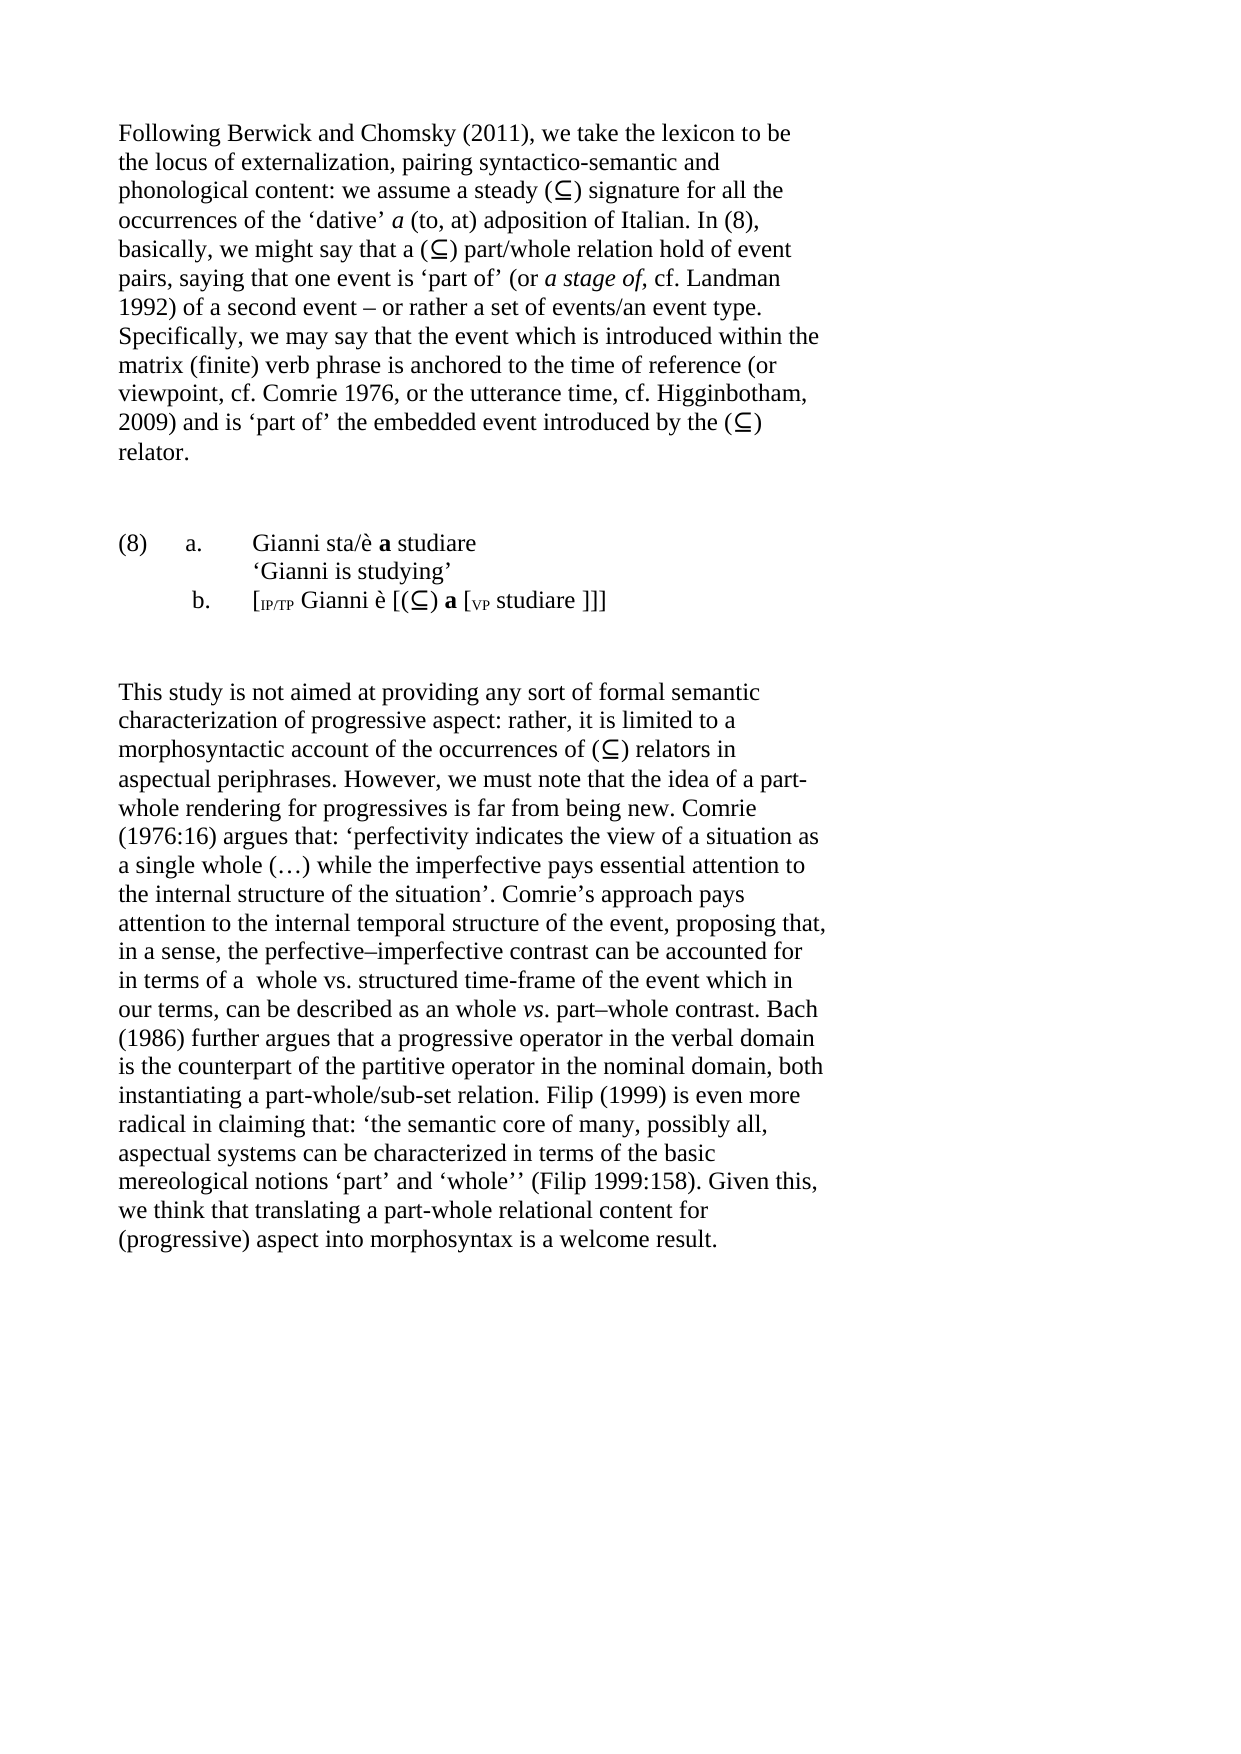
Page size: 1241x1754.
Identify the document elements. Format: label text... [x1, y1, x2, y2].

text (8) a. Gianni sta/è a studiare [118, 528, 827, 556]
text Following Berwick and Chomsky (2011), we take the lexicon to be the locus of externalization, pairing syntactico-semantic and phonological content: we assume a steady (⊆) signature for all the occurrences of the ‘dative’ a (to, at) adposition of Italian. In (8), basically, we might say that a (⊆) part/whole relation hold of event pairs, saying that one event is ‘part of’ (or a stage of, cf. Landman 1992) of a second event – or rather a set of events/an event type. Specifically, we may say that the event which is introduced within the matrix (finite) verb phrase is anchored to the time of reference (or viewpoint, cf. Comrie 1976, or the utterance time, cf. Higginbotham, 2009) and is ‘part of’ the embedded event introduced by the (⊆) relator. [118, 118, 827, 466]
text This study is not aimed at providing any sort of formal semantic characterization of progressive aspect: rather, it is limited to a morphosyntactic account of the occurrences of (⊆) relators in aspectual periphrases. However, we must note that the idea of a part-whole rendering for progressives is far from being new. Comrie (1976:16) argues that: ‘perfectivity indicates the view of a situation as a single whole (…) while the imperfective pays essential attention to the internal structure of the situation’. Comrie’s approach pays attention to the internal temporal structure of the event, proposing that, in a sense, the perfective–imperfective contrast can be accounted for in terms of a whole vs. structured time-frame of the event which in our terms, can be described as an whole vs. part–whole contrast. Bach (1986) further argues that a progressive operator in the verbal domain is the counterpart of the partitive operator in the nominal domain, both instantiating a part-whole/sub-set relation. Filip (1999) is even more radical in claiming that: ‘the semantic core of many, possibly all, aspectual systems can be characterized in terms of the basic mereological notions ‘part’ and ‘whole’’ (Filip 1999:158). Given this, we think that translating a part-whole relational content for (progressive) aspect into morphosyntax is a welcome result. [118, 677, 827, 1253]
text b. [IP/TP Gianni è [(⊆) a [VP studiare ]]] [118, 585, 827, 615]
text ‘Gianni is studying’ [185, 556, 827, 585]
